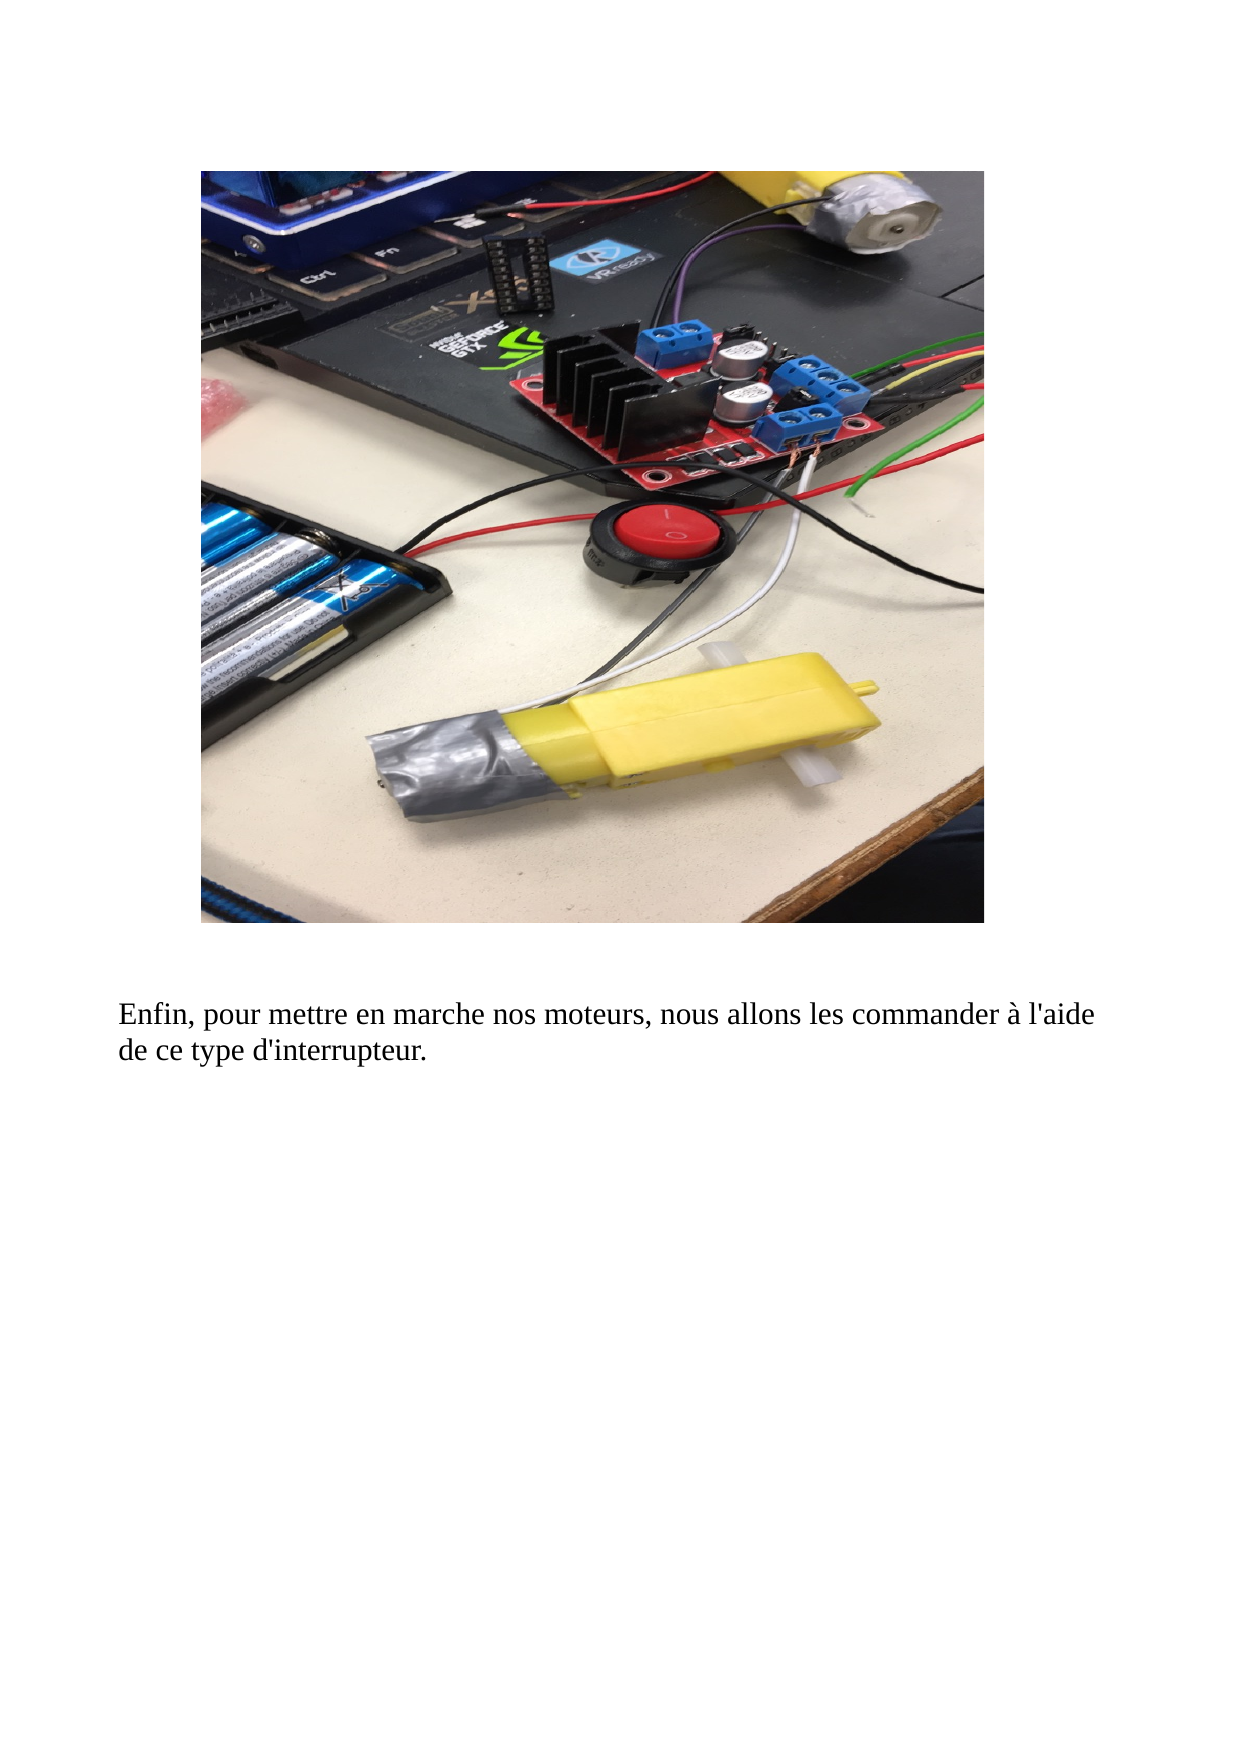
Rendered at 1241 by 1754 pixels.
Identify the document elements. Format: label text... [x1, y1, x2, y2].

picture [201, 171, 985, 923]
text Enfin, pour mettre en marche nos moteurs, nous allons les commander à l'aide de ce type d'interrupteur. [118, 995, 1122, 1067]
